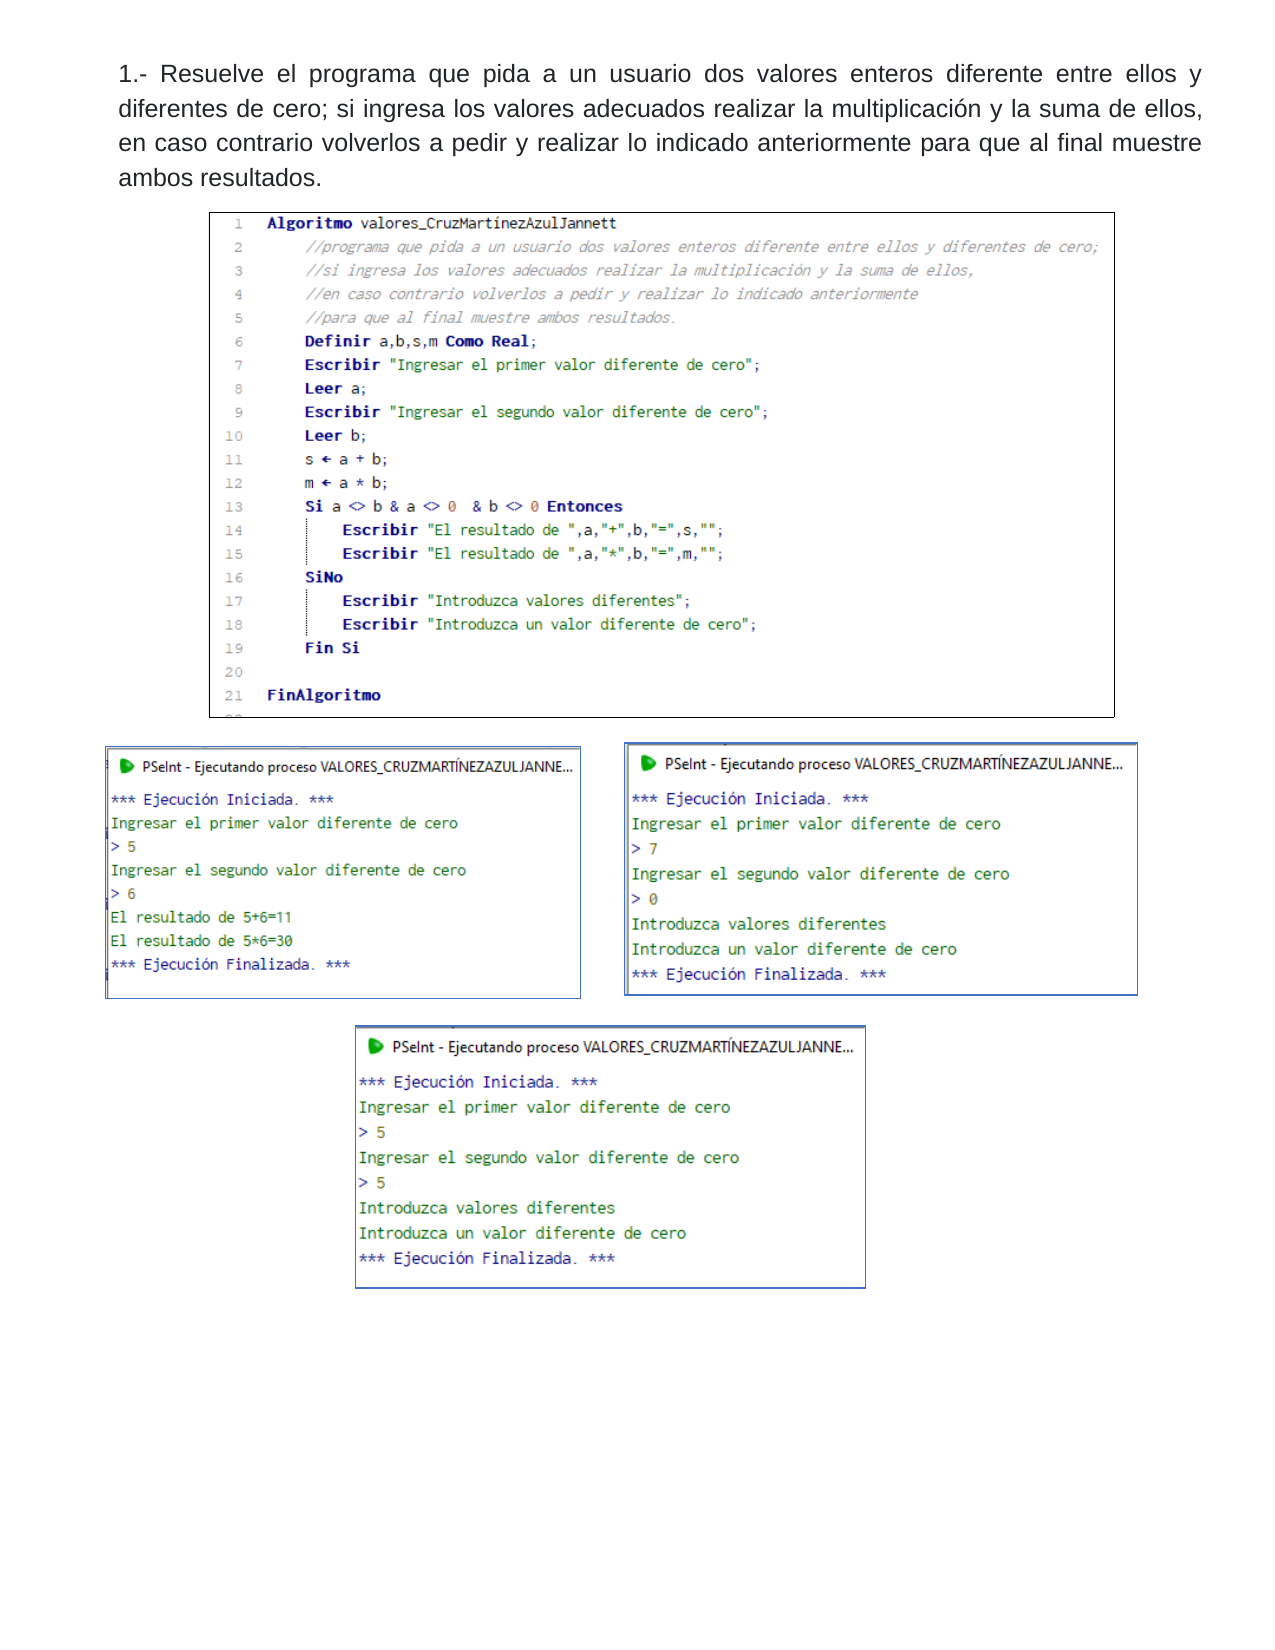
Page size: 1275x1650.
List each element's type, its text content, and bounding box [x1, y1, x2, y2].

text 1.- Resuelve el programa que pida a un usuario dos valores enteros diferente entre ellos y diferentes de cero; si ingresa los valores adecuados realizar la multiplicación y la suma de ellos, en caso contrario volverlos a pedir y realizar lo indicado anteriormente para que al final muestre ambos resultados. [118, 59, 1205, 191]
